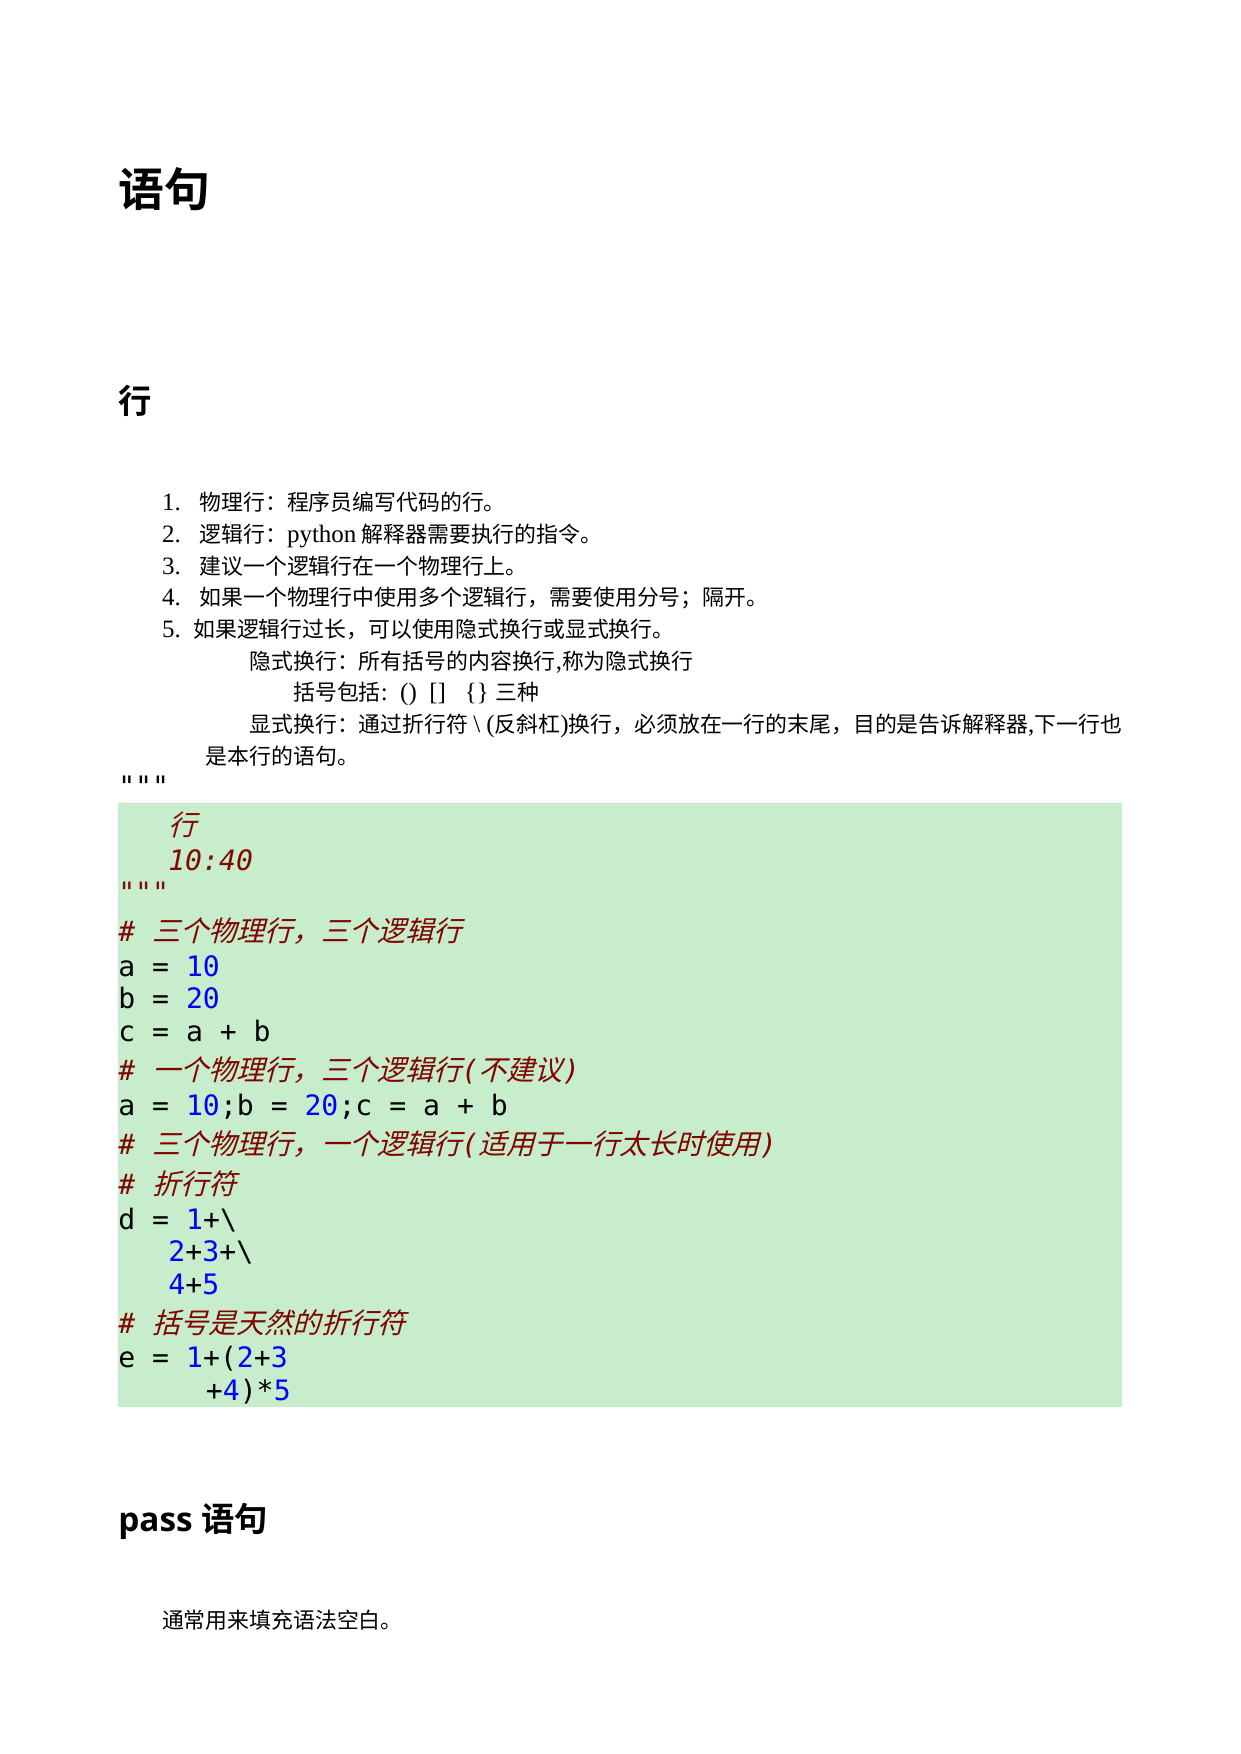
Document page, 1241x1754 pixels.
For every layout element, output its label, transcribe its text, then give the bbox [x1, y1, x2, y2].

subtitle 语句 [118, 153, 1122, 220]
text 隐式换行：所有括号的内容换行,称为隐式换行 [206, 644, 1122, 675]
list 物理行：程序员编写代码的行。 [162, 485, 1122, 517]
subtitle pass 语句 [118, 1492, 1122, 1541]
list 建议一个逻辑行在一个物理行上。 [162, 549, 1122, 580]
text # 折行符 [118, 1162, 1122, 1203]
list 如果一个物理行中使用多个逻辑行，需要使用分号；隔开。 [162, 580, 1122, 612]
text # 三个物理行，一个逻辑行(适用于一行太长时使用) [118, 1121, 1122, 1162]
text """ [118, 770, 1122, 803]
text b = 20 [118, 983, 1122, 1015]
list 逻辑行：python解释器需要执行的指令。 [162, 517, 1122, 549]
text # 三个物理行，三个逻辑行 [118, 909, 1122, 950]
text 通常用来填充语法空白。 [118, 1603, 1122, 1635]
text 10:40 [118, 844, 1122, 876]
text 显式换行：通过折行符 \ (反斜杠)换行，必须放在一行的末尾，目的是告诉解释器,下一行也是本行的语句。 [206, 707, 1122, 770]
text d = 1+\ [118, 1203, 1122, 1236]
text 行 [118, 803, 1122, 844]
subtitle 行 [118, 375, 1122, 423]
text 2+3+\ [118, 1236, 1122, 1268]
text # 一个物理行，三个逻辑行(不建议) [118, 1048, 1122, 1089]
text a = 10;b = 20;c = a + b [118, 1089, 1122, 1121]
text # 括号是天然的折行符 [118, 1301, 1122, 1342]
text 5. 如果逻辑行过长，可以使用隐式换行或显式换行。 [118, 612, 1122, 644]
text e = 1+(2+3 [118, 1342, 1122, 1374]
text """ [118, 876, 1122, 909]
text a = 10 [118, 950, 1122, 983]
text +4)*5 [118, 1374, 1122, 1407]
text c = a + b [118, 1015, 1122, 1048]
text 括号包括: () [] {} 三种 [118, 675, 1122, 707]
text 4+5 [118, 1268, 1122, 1301]
